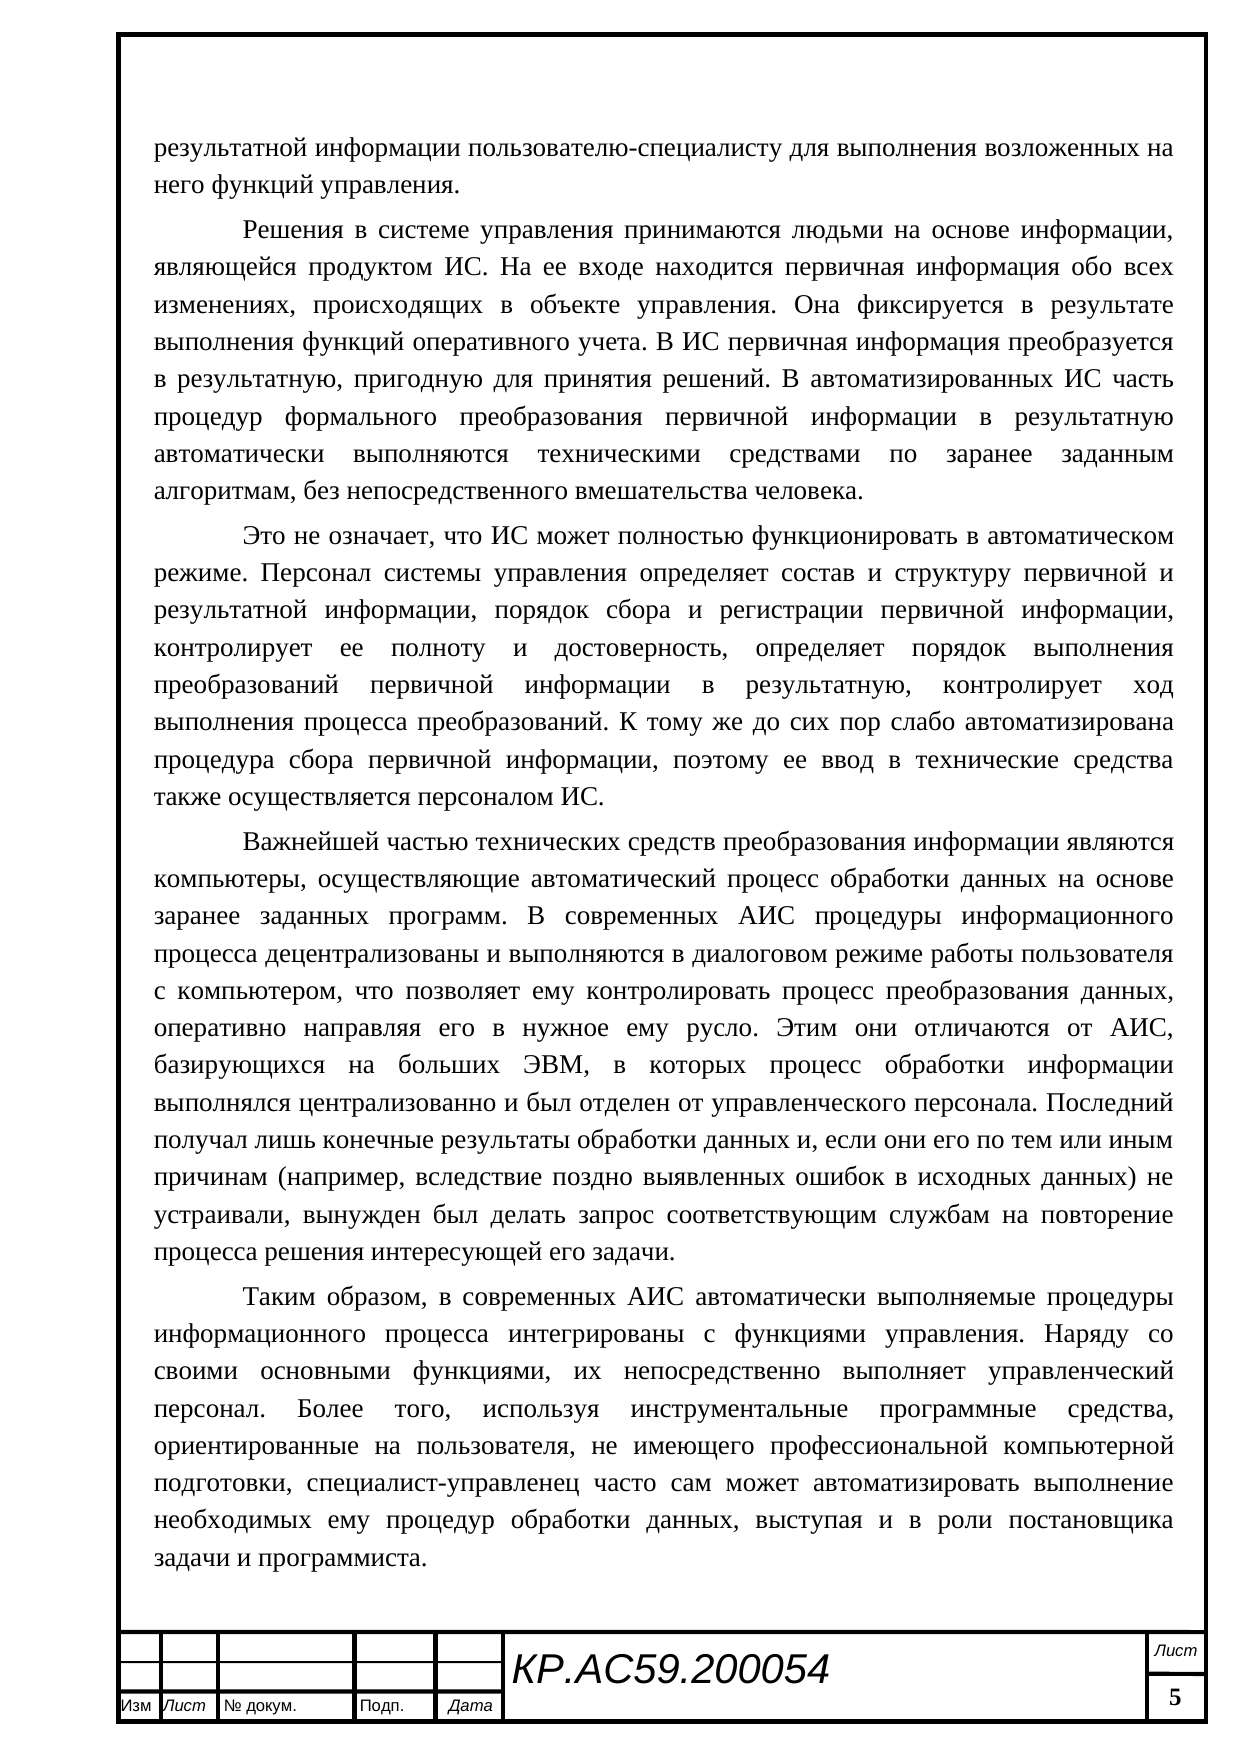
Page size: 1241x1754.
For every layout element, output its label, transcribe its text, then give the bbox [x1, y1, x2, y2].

text результатной информации пользователю-специалисту для выполнения возложенных на него функций управления. [153, 131, 1175, 199]
text Решения в системе управления принимаются людьми на основе информации, являющейся продуктом ИС. На ее входе находится первичная информация обо всех изменениях, происходящих в объекте управления. Она фиксируется в результате выполнения функций оперативного учета. В ИС первичная информация преобразуется в результатную, пригодную для принятия решений. В автоматизированных ИС часть процедур формального преобразования первичной информации в результатную автоматически выполняются техническими средствами по заранее заданным алгоритмам, без непосредственного вмешательства человека. [153, 213, 1175, 505]
text Это не означает, что ИС может полностью функционировать в автоматическом режиме. Персонал системы управления определяет состав и структуру первичной и результатной информации, порядок сбора и регистрации первичной информации, контролирует ее полноту и достоверность, определяет порядок выполнения преобразований первичной информации в результатную, контролирует ход выполнения процесса преобразований. К тому же до сих пор слабо автоматизирована процедура сбора первичной информации, поэтому ее ввод в технические средства также осуществляется персоналом ИС. [153, 519, 1175, 811]
text Важнейшей частью технических средств преобразования информации являются компьютеры, осуществляющие автоматический процесс обработки данных на основе заранее заданных программ. В современных АИС процедуры информационного процесса децентрализованы и выполняются в диалоговом режиме работы пользователя с компьютером, что позволяет ему контролировать процесс преобразования данных, оперативно направляя его в нужное ему русло. Этим они отличаются от АИС, базирующихся на больших ЭВМ, в которых процесс обработки информации выполнялся централизованно и был отделен от управленческого персонала. Последний получал лишь конечные результаты обработки данных и, если они его по тем или иным причинам (например, вследствие поздно выявленных ошибок в исходных данных) не устраивали, вынужден был делать запрос соответствующим службам на повторение процесса решения интересующей его задачи. [153, 825, 1175, 1266]
text Таким образом, в современных АИС автоматически выполняемые процедуры информационного процесса интегрированы с функциями управления. Наряду со своими основными функциями, их непосредственно выполняет управленческий персонал. Более того, используя инструментальные программные средства, ориентированные на пользователя, не имеющего профессиональной компьютерной подготовки, специалист-управленец часто сам может автоматизировать выполнение необходимых ему процедур обработки данных, выступая и в роли постановщика задачи и программиста. [153, 1280, 1175, 1572]
